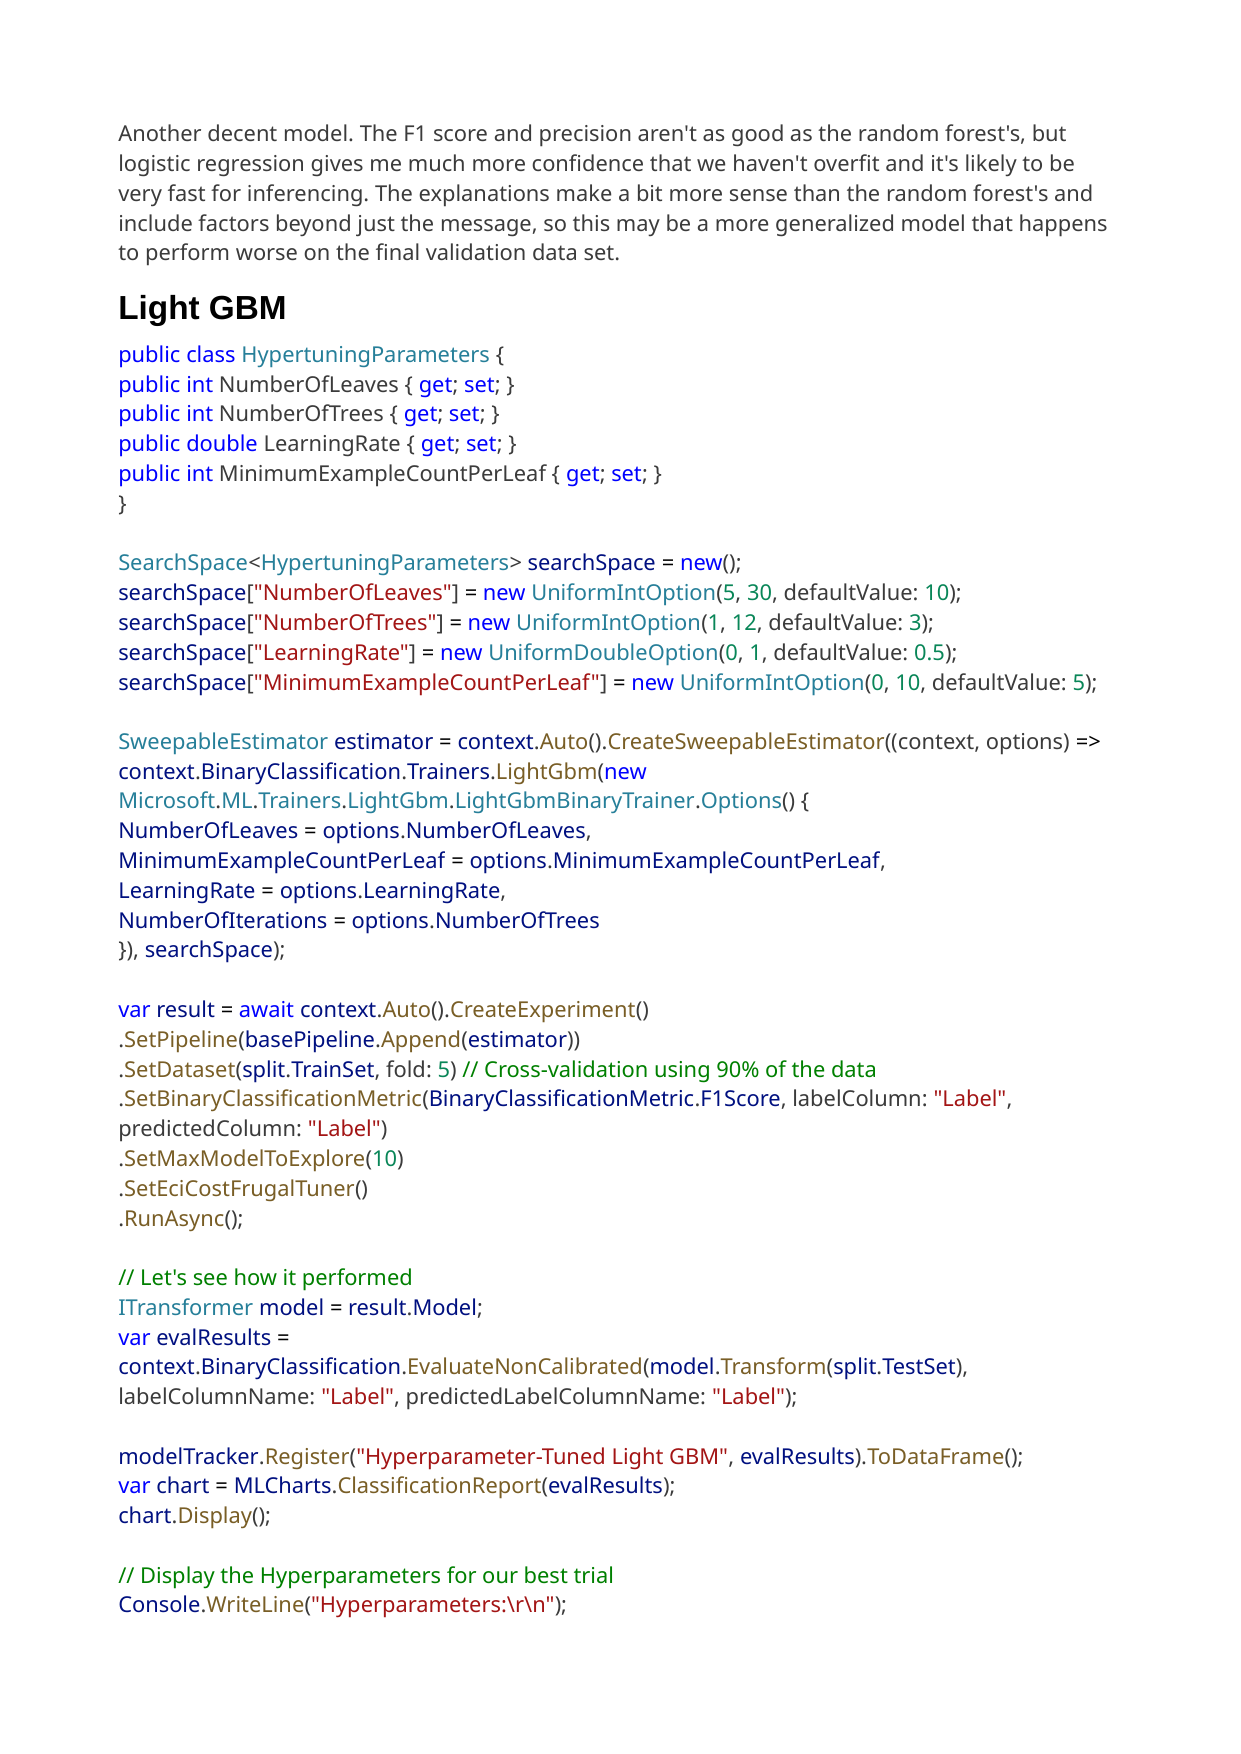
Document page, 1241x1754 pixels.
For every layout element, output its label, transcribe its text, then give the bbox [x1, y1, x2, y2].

text searchSpace["MinimumExampleCountPerLeaf"] = new UniformIntOption(0, 10, defaultValue: 5); [118, 666, 1122, 696]
text .SetDataset(split.TrainSet, fold: 5) // Cross-validation using 90% of the data [118, 1053, 1122, 1083]
text } [118, 488, 1122, 518]
subtitle Light GBM [118, 288, 1122, 326]
text SearchSpace<HypertuningParameters> searchSpace = new(); [118, 547, 1122, 577]
text NumberOfIterations = options.NumberOfTrees [118, 905, 1122, 934]
text }), searchSpace); [118, 934, 1122, 964]
text .SetMaxModelToExplore(10) [118, 1143, 1122, 1173]
text MinimumExampleCountPerLeaf = options.MinimumExampleCountPerLeaf, [118, 845, 1122, 875]
text searchSpace["LearningRate"] = new UniformDoubleOption(0, 1, defaultValue: 0.5); [118, 637, 1122, 666]
text LearningRate = options.LearningRate, [118, 875, 1122, 905]
text NumberOfLeaves = options.NumberOfLeaves, [118, 815, 1122, 845]
text Console.WriteLine("Hyperparameters:\r\n"); [118, 1589, 1122, 1619]
text .SetPipeline(basePipeline.Append(estimator)) [118, 1024, 1122, 1053]
text ITransformer model = result.Model; [118, 1292, 1122, 1322]
text // Display the Hyperparameters for our best trial [118, 1560, 1122, 1589]
text // Let's see how it performed [118, 1262, 1122, 1292]
text var evalResults = context.BinaryClassification.EvaluateNonCalibrated(model.Transform(split.TestSet), labelColumnName: "Label", predictedLabelColumnName: "Label"); [118, 1322, 1122, 1411]
text .SetEciCostFrugalTuner() [118, 1173, 1122, 1202]
text var result = await context.Auto().CreateExperiment() [118, 994, 1122, 1024]
text public int MinimumExampleCountPerLeaf { get; set; } [118, 458, 1122, 488]
text modelTracker.Register("Hyperparameter-Tuned Light GBM", evalResults).ToDataFrame(); [118, 1441, 1122, 1470]
text public int NumberOfTrees { get; set; } [118, 398, 1122, 428]
text var chart = MLCharts.ClassificationReport(evalResults); [118, 1470, 1122, 1500]
text searchSpace["NumberOfTrees"] = new UniformIntOption(1, 12, defaultValue: 3); [118, 607, 1122, 637]
text SweepableEstimator estimator = context.Auto().CreateSweepableEstimator((context, options) => [118, 726, 1122, 756]
text public double LearningRate { get; set; } [118, 428, 1122, 458]
text .SetBinaryClassificationMetric(BinaryClassificationMetric.F1Score, labelColumn: "Label", predictedColumn: "Label") [118, 1083, 1122, 1143]
text .RunAsync(); [118, 1202, 1122, 1232]
text public int NumberOfLeaves { get; set; } [118, 369, 1122, 398]
text chart.Display(); [118, 1500, 1122, 1530]
text context.BinaryClassification.Trainers.LightGbm(new Microsoft.ML.Trainers.LightGbm.LightGbmBinaryTrainer.Options() { [118, 756, 1122, 815]
text searchSpace["NumberOfLeaves"] = new UniformIntOption(5, 30, defaultValue: 10); [118, 577, 1122, 607]
text public class HypertuningParameters { [118, 339, 1122, 369]
text Another decent model. The F1 score and precision aren't as good as the random forest's, but logistic regression gives me much more confidence that we haven't overfit and it's likely to be very fast for inferencing. The explanations make a bit more sense than the random forest's and include factors beyond just the message, so this may be a more generalized model that happens to perform worse on the final validation data set. [118, 118, 1122, 267]
